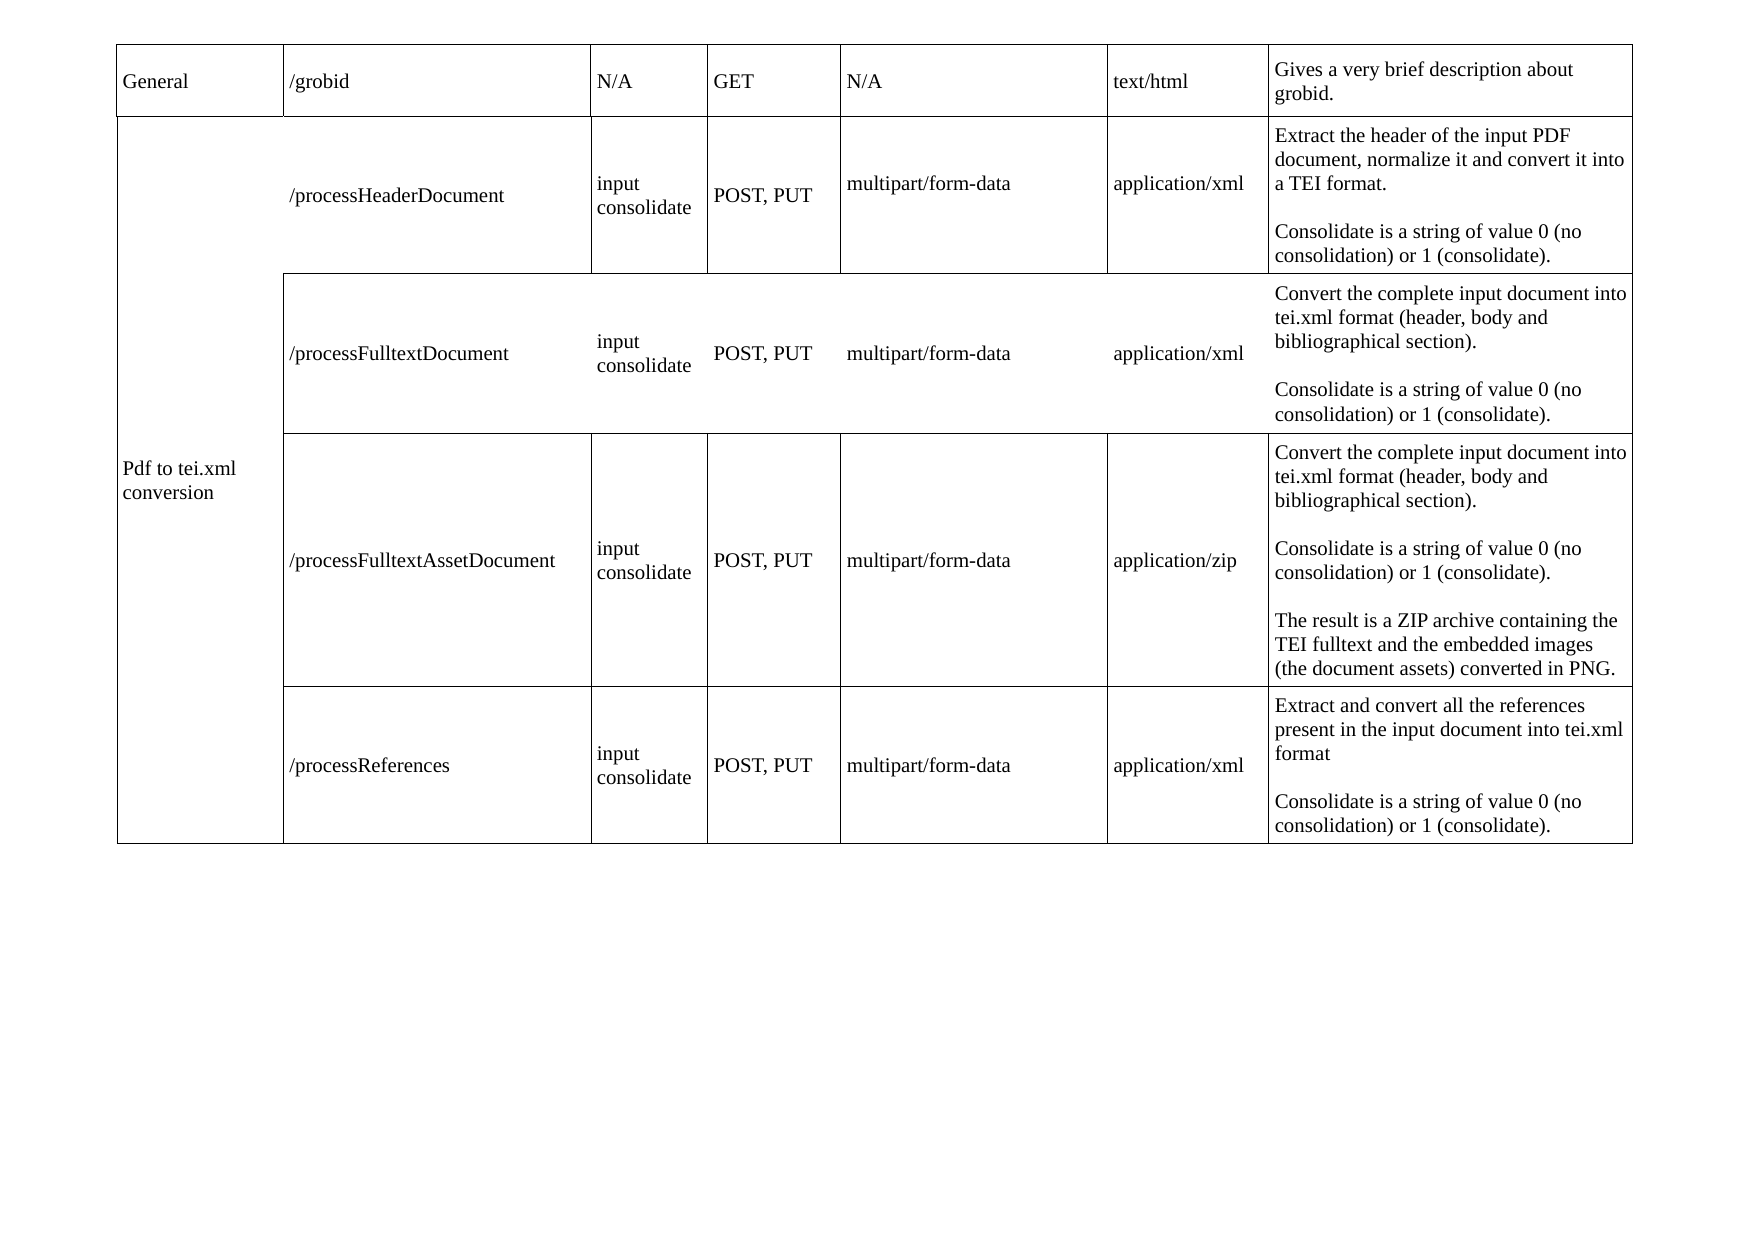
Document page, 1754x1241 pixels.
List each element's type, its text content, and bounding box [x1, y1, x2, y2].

table_cell application/xml [1108, 687, 1268, 843]
table_header input consolidate [591, 274, 708, 433]
table_cell POST, PUT [708, 687, 840, 843]
table_cell input consolidate [592, 434, 707, 686]
table_header input consolidate [592, 117, 707, 273]
table_header application/xml [1108, 274, 1269, 433]
table_cell /processFulltextAssetDocument [284, 434, 591, 686]
table_cell text/html [1108, 45, 1268, 116]
table_header POST, PUT [708, 274, 841, 433]
table_cell Extract and convert all the references present in the input document into tei.xml format Consolidate is a string of value 0 (no consolidation) or 1 (consolidate). [1269, 687, 1632, 843]
table_cell N/A [591, 45, 707, 116]
table_header multipart/form-data [841, 117, 1107, 273]
table_cell Gives a very brief description about grobid. [1269, 45, 1632, 116]
table_header multipart/form-data [841, 274, 1108, 433]
table_cell N/A [841, 45, 1107, 116]
table_header POST, PUT [708, 117, 840, 273]
table_cell Pdf to tei.xml conversion [118, 117, 283, 843]
table_cell Convert the complete input document into tei.xml format (header, body and bibliographical section). Consolidate is a string of value 0 (no consolidation) or 1 (consolidate). The result is a ZIP archive containing the TEI fulltext and the embedded images (the document assets) converted in PNG. [1269, 434, 1632, 686]
table_header Convert the complete input document into tei.xml format (header, body and bibliographical section). Consolidate is a string of value 0 (no consolidation) or 1 (consolidate). [1269, 274, 1632, 433]
table_header /processFulltextDocument [284, 274, 591, 433]
table_cell multipart/form-data [841, 434, 1107, 686]
table_cell /processReferences [284, 687, 591, 843]
table_header application/xml [1108, 117, 1268, 273]
table_cell General [117, 45, 283, 116]
table_cell GET [708, 45, 840, 116]
table_header /processHeaderDocument [283, 117, 591, 273]
table_cell /grobid [284, 45, 590, 116]
table_cell application/zip [1108, 434, 1268, 686]
table_cell POST, PUT [708, 434, 840, 686]
table_cell input consolidate [592, 687, 707, 843]
table_cell multipart/form-data [841, 687, 1107, 843]
table_header Extract the header of the input PDF document, normalize it and convert it into a TEI format. Consolidate is a string of value 0 (no consolidation) or 1 (consolidate). [1269, 117, 1632, 273]
